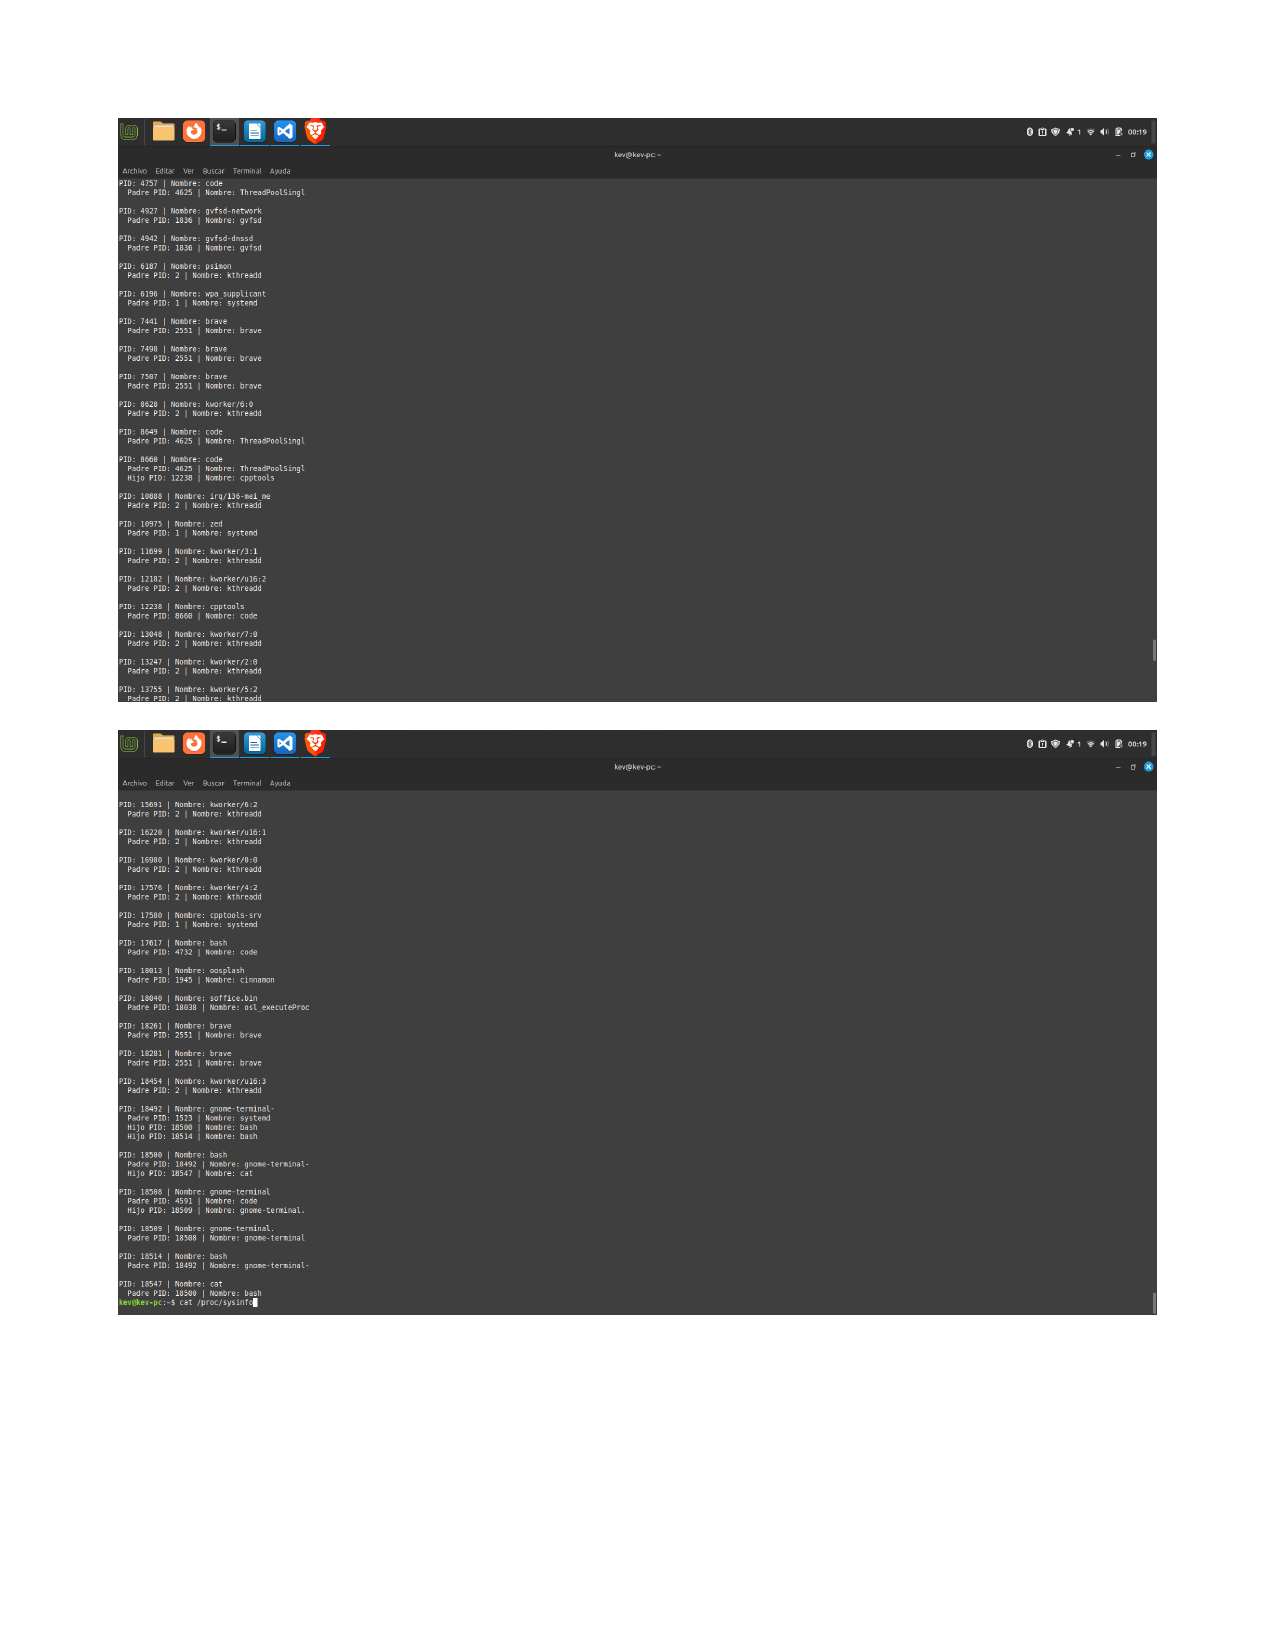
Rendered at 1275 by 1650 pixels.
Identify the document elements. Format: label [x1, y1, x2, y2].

picture [118, 118, 1157, 702]
picture [118, 730, 1157, 1315]
